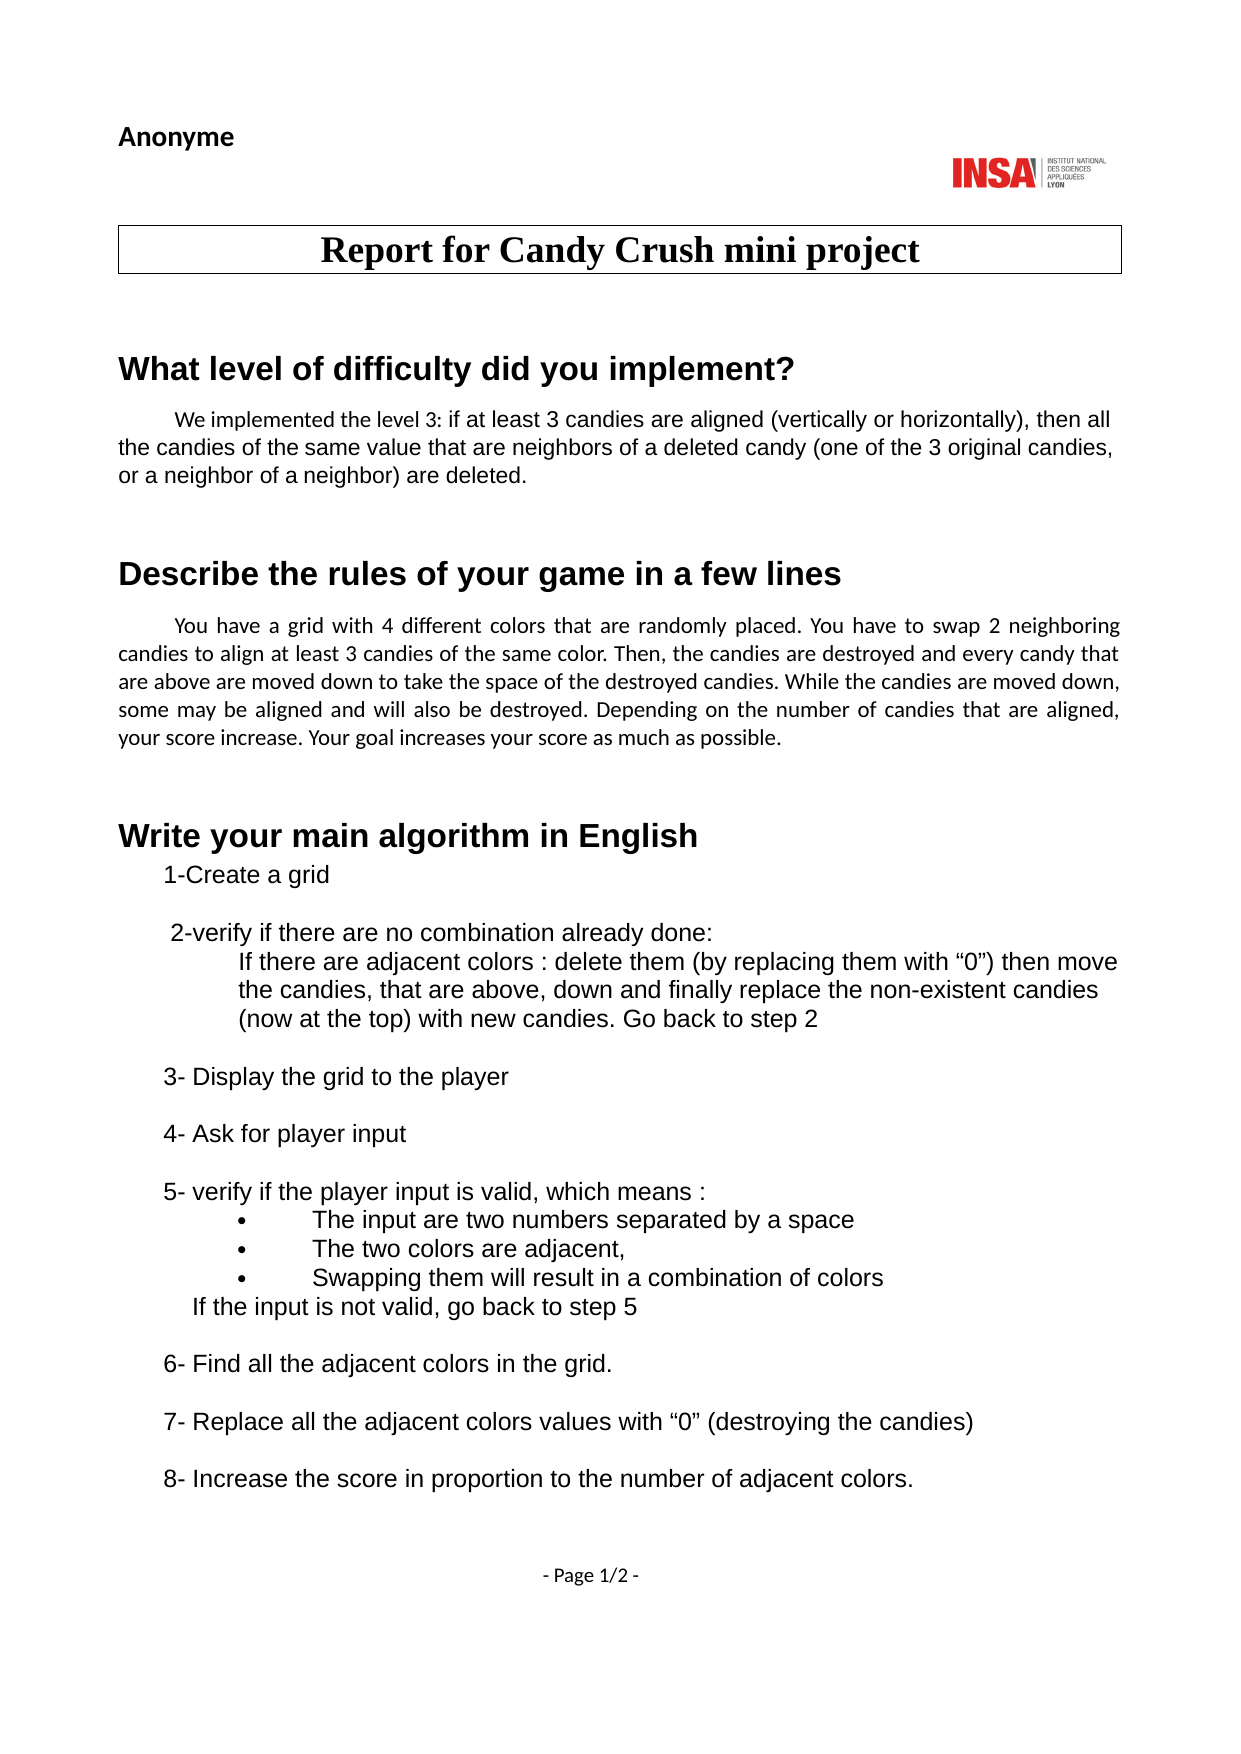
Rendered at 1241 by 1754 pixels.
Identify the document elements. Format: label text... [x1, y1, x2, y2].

list The input are two numbers separated by a space [238, 1205, 1122, 1234]
text 5- verify if the player input is valid, which means : [163, 1177, 1122, 1205]
text 1-Create a grid [163, 860, 1122, 889]
text Report for Candy Crush mini project [119, 226, 1121, 273]
list Swapping them will result in a combination of colors [238, 1263, 1122, 1292]
text We implemented the level 3: if at least 3 candies are aligned (vertically or horizontally), then all the candies of the same value that are neighbors of a deleted candy (one of the 3 original candies, or a neighbor of a neighbor) are deleted. [118, 405, 1122, 489]
list The two colors are adjacent, [238, 1234, 1122, 1263]
list What level of difficulty did you implement? [118, 349, 1122, 387]
text 6- Find all the adjacent colors in the grid. [163, 1349, 1122, 1378]
list Write your main algorithm in English [118, 816, 1122, 854]
text You have a grid with 4 different colors that are randomly placed. You have to swap 2 neighboring candies to align at least 3 candies of the same color. Then, the candies are destroyed and every candy that are above are moved down to take the space of the destroyed candies. While the candies are moved down, some may be aligned and will also be destroyed. Depending on the number of candies that are aligned, your score increase. Your goal increases your score as much as possible. [118, 611, 1122, 751]
text If the input is not valid, go back to step 5 [118, 1292, 1122, 1320]
text 7- Replace all the adjacent colors values with “0” (destroying the candies) [163, 1407, 1122, 1435]
text 3- Display the grid to the player [163, 1062, 1122, 1090]
text 8- Increase the score in proportion to the number of adjacent colors. [163, 1464, 1122, 1493]
text 4- Ask for player input [163, 1119, 1122, 1148]
text 2-verify if there are no combination already done: [163, 918, 1122, 947]
text If there are adjacent colors : delete them (by replacing them with “0”) then move the candies, that are above, down and finally replace the non-existent candies (now at the top) with new candies. Go back to step 2 [238, 947, 1122, 1033]
list Describe the rules of your game in a few lines [118, 554, 1122, 593]
